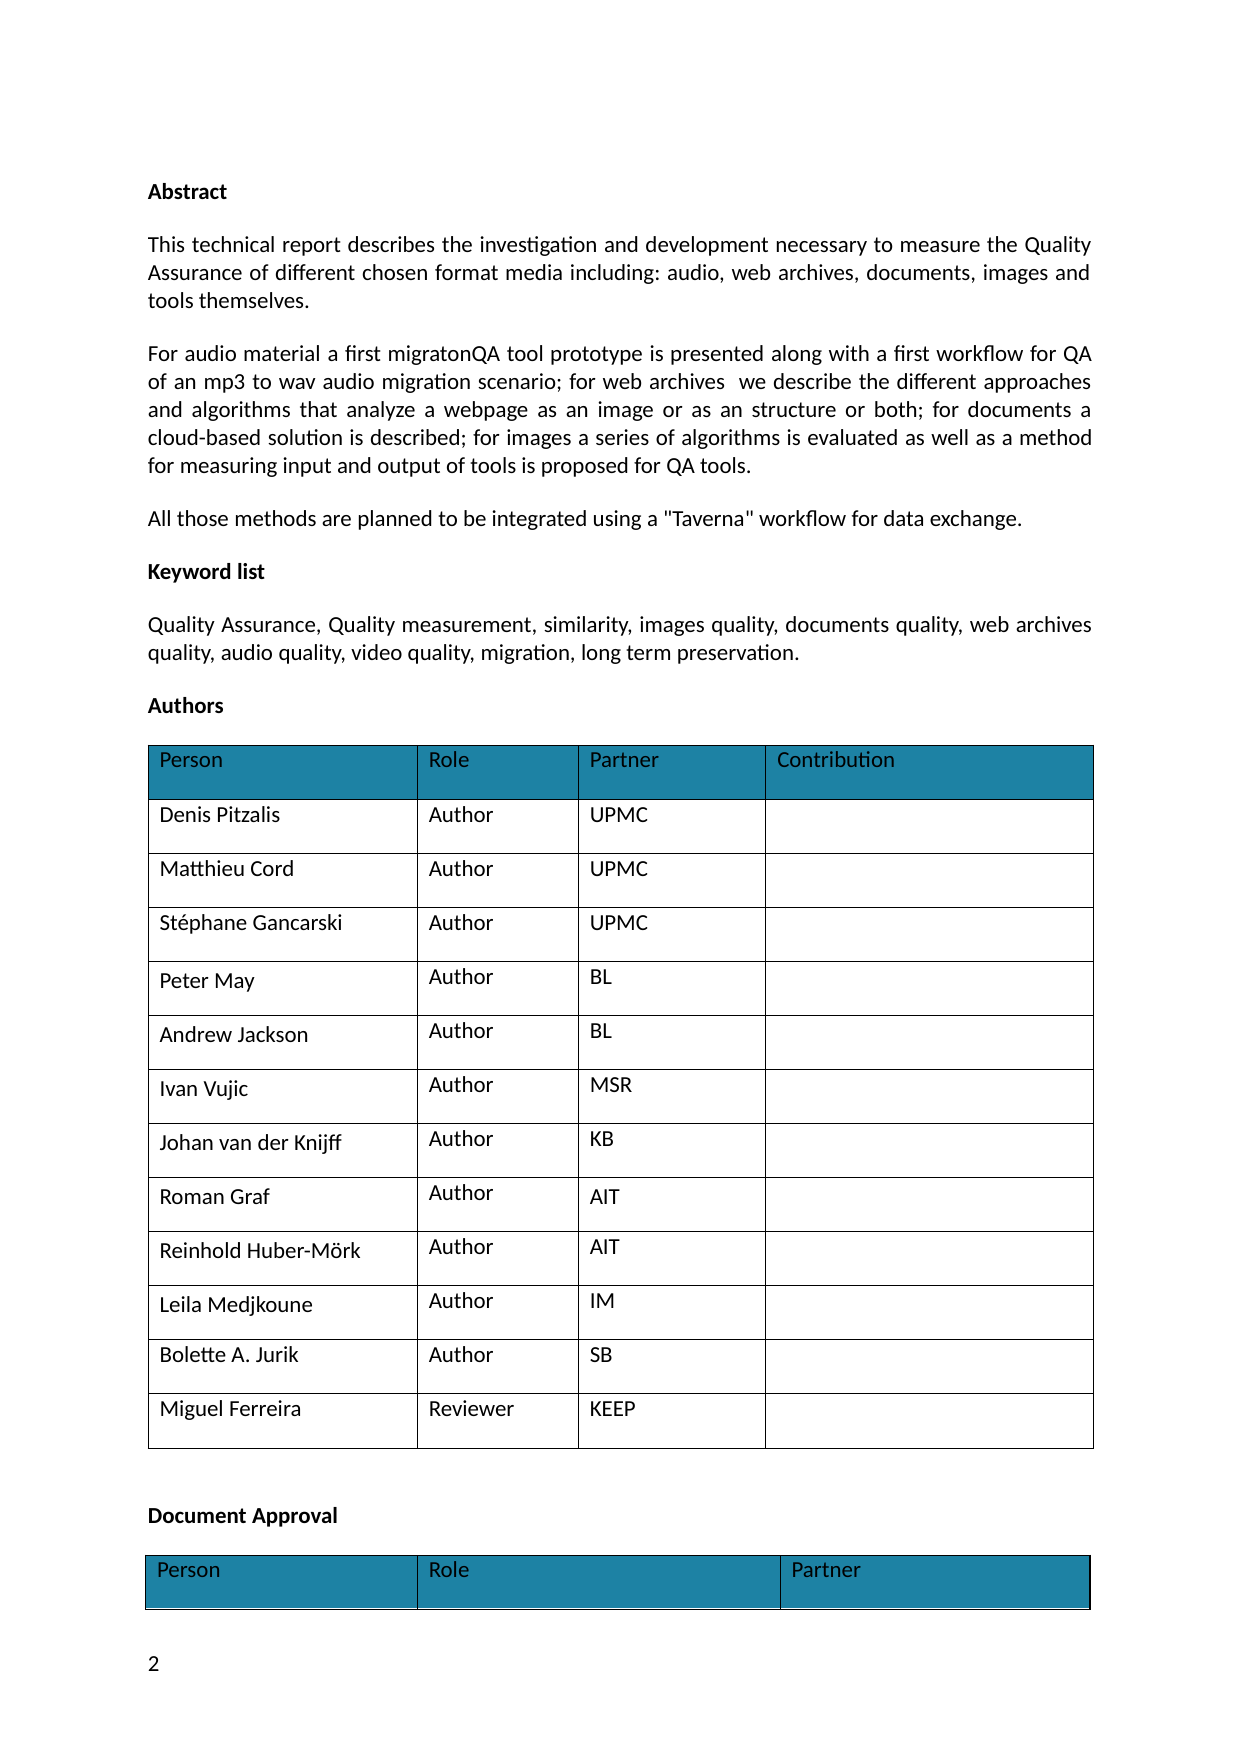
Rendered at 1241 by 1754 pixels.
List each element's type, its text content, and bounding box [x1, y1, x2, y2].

table_cell Reviewer [418, 1394, 578, 1447]
table_cell [766, 1232, 1093, 1285]
table_cell Peter May [149, 962, 417, 1015]
table_cell [766, 1124, 1093, 1177]
table_cell Leila Medjkoune [149, 1286, 417, 1339]
table_cell [766, 800, 1093, 853]
table_cell [766, 1070, 1093, 1123]
table_cell Author [418, 962, 578, 1015]
table_cell Denis Pitzalis [149, 800, 417, 853]
text For audio material a first migratonQA tool prototype is presented along with a first workflow for QA of an mp3 to wav audio migration scenario; for web archives we describe the different approaches and algorithms that analyze a webpage as an image or as an structure or both; for documents a cloud-based solution is described; for images a series of algorithms is evaluated as well as a method for measuring input and output of tools is proposed for QA tools. [148, 339, 1092, 479]
table_cell UPMC [579, 800, 765, 853]
table_cell [766, 1178, 1093, 1231]
table_cell Ivan Vujic [149, 1070, 417, 1123]
table_header Role [418, 746, 578, 799]
table_cell Andrew Jackson [149, 1016, 417, 1069]
table_cell UPMC [579, 908, 765, 961]
table_cell Author [418, 1178, 578, 1231]
table_cell [766, 1394, 1093, 1447]
text Quality Assurance, Quality measurement, similarity, images quality, documents quality, web archives quality, audio quality, video quality, migration, long term preservation. [148, 611, 1092, 667]
table_cell UPMC [579, 854, 765, 907]
table_header Partner [781, 1556, 1089, 1608]
table_cell Author [418, 854, 578, 907]
table_cell Author [418, 1232, 578, 1285]
table_cell MSR [579, 1070, 765, 1123]
table_cell AIT [579, 1178, 765, 1231]
text Abstract [148, 177, 1092, 205]
table_cell Author [418, 1124, 578, 1177]
table_cell [766, 908, 1093, 961]
table_cell Author [418, 1016, 578, 1069]
table_cell SB [579, 1340, 765, 1393]
table_cell [766, 962, 1093, 1015]
table_cell Author [418, 1286, 578, 1339]
table_cell AIT [579, 1232, 765, 1285]
table_cell KB [579, 1124, 765, 1177]
table_cell Author [418, 908, 578, 961]
table_header Person [146, 1556, 417, 1608]
text This technical report describes the investigation and development necessary to measure the Quality Assurance of different chosen format media including: audio, web archives, documents, images and tools themselves. [148, 230, 1092, 314]
table_cell IM [579, 1286, 765, 1339]
table_header Partner [579, 746, 765, 799]
table_cell Author [418, 800, 578, 853]
table_cell KEEP [579, 1394, 765, 1447]
table_header Person [149, 746, 417, 799]
text Document Approval [148, 1501, 1092, 1529]
table_cell Miguel Ferreira [149, 1394, 417, 1447]
table_header Contribution [766, 746, 1093, 799]
text Keyword list [148, 557, 1092, 586]
table_cell Author [418, 1070, 578, 1123]
table_cell Reinhold Huber-Mörk [149, 1232, 417, 1285]
text Authors [148, 692, 1092, 719]
table_cell BL [579, 962, 765, 1015]
table_cell Matthieu Cord [149, 854, 417, 907]
table_cell [766, 1286, 1093, 1339]
table_cell Stéphane Gancarski [149, 908, 417, 961]
table_cell BL [579, 1016, 765, 1069]
table_cell [766, 1340, 1093, 1393]
table_cell [766, 854, 1093, 907]
table_cell Bolette A. Jurik [149, 1340, 417, 1393]
table_cell Author [418, 1340, 578, 1393]
table_cell Roman Graf [149, 1178, 417, 1231]
text All those methods are planned to be integrated using a "Taverna" workflow for data exchange. [148, 504, 1092, 532]
table_header Role [418, 1556, 780, 1608]
table_cell Johan van der Knijff [149, 1124, 417, 1177]
table_cell [766, 1016, 1093, 1069]
